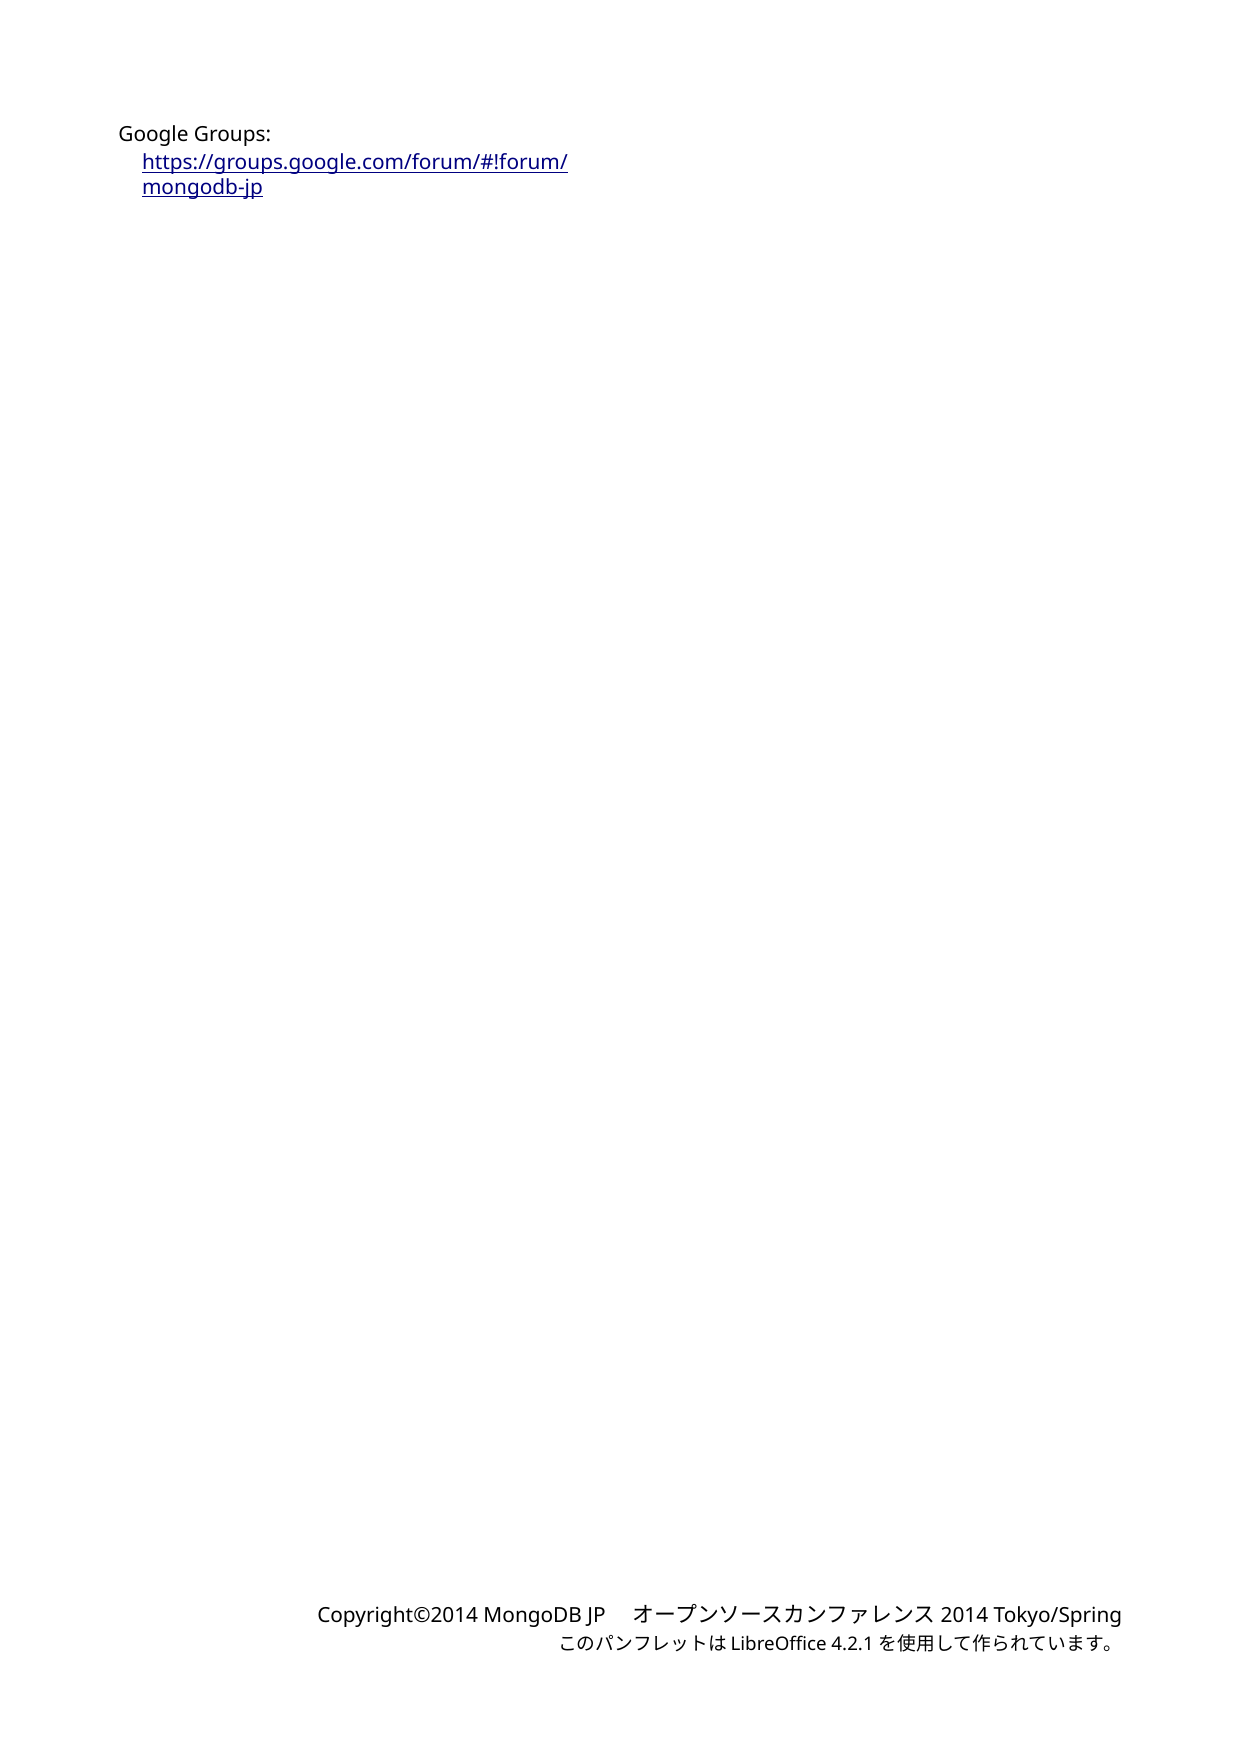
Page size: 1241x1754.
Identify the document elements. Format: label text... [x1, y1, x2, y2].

text https://groups.google.com/forum/#!forum/mongodb-jp [142, 147, 599, 200]
text Google Groups: [118, 119, 599, 147]
text [118, 91, 599, 119]
